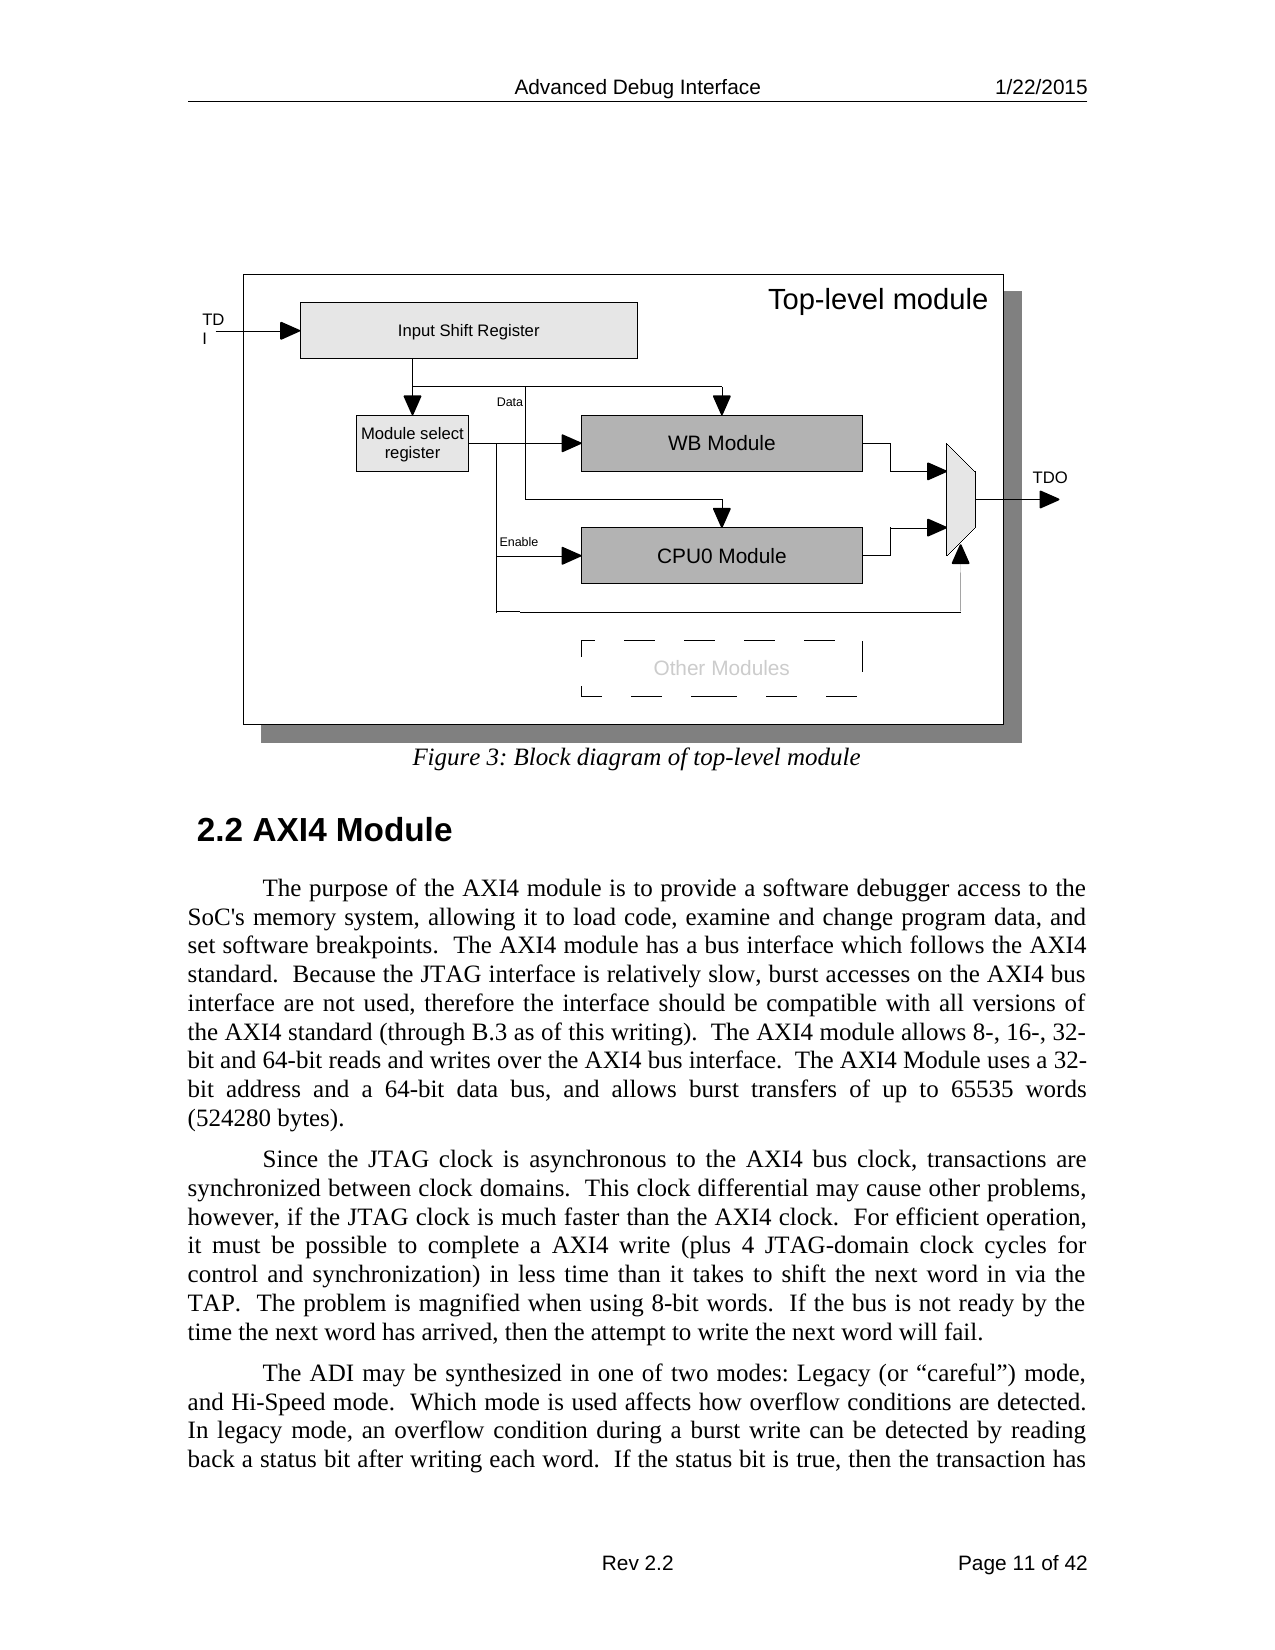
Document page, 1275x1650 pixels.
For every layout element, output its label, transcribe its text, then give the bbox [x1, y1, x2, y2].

text Since the JTAG clock is asynchronous to the AXI4 bus clock, transactions are synchronized between clock domains. This clock differential may cause other problems, however, if the JTAG clock is much faster than the AXI4 clock. For efficient operation, it must be possible to complete a AXI4 write (plus 4 JTAG-domain clock cycles for control and synchronization) in less time than it takes to shift the next word in via the TAP. The problem is magnified when using 8-bit words. If the bus is not ready by the time the next word has arrived, then the attempt to write the next word will fail. [187, 1144, 1087, 1346]
text Figure 3: Block diagram of top-level module [187, 287, 1088, 771]
subtitle AXI4 Module [187, 771, 1088, 848]
subtitle [187, 262, 1088, 287]
text The ADI may be synthesized in one of two modes: Legacy (or “careful”) mode, and Hi-Speed mode. Which mode is used affects how overflow conditions are detected. In legacy mode, an overflow condition during a burst write can be detected by reading back a status bit after writing each word. If the status bit is true, then the transaction has [187, 1358, 1087, 1473]
text The purpose of the AXI4 module is to provide a software debugger access to the SoC's memory system, allowing it to load code, examine and change program data, and set software breakpoints. The AXI4 module has a bus interface which follows the AXI4 standard. Because the JTAG interface is relatively slow, burst accesses on the AXI4 bus interface are not used, therefore the interface should be compatible with all versions of the AXI4 standard (through B.3 as of this writing). The AXI4 module allows 8-, 16-, 32-bit and 64-bit reads and writes over the AXI4 bus interface. The AXI4 Module uses a 32-bit address and a 64-bit data bus, and allows burst transfers of up to 65535 words (524280 bytes). [187, 873, 1087, 1132]
